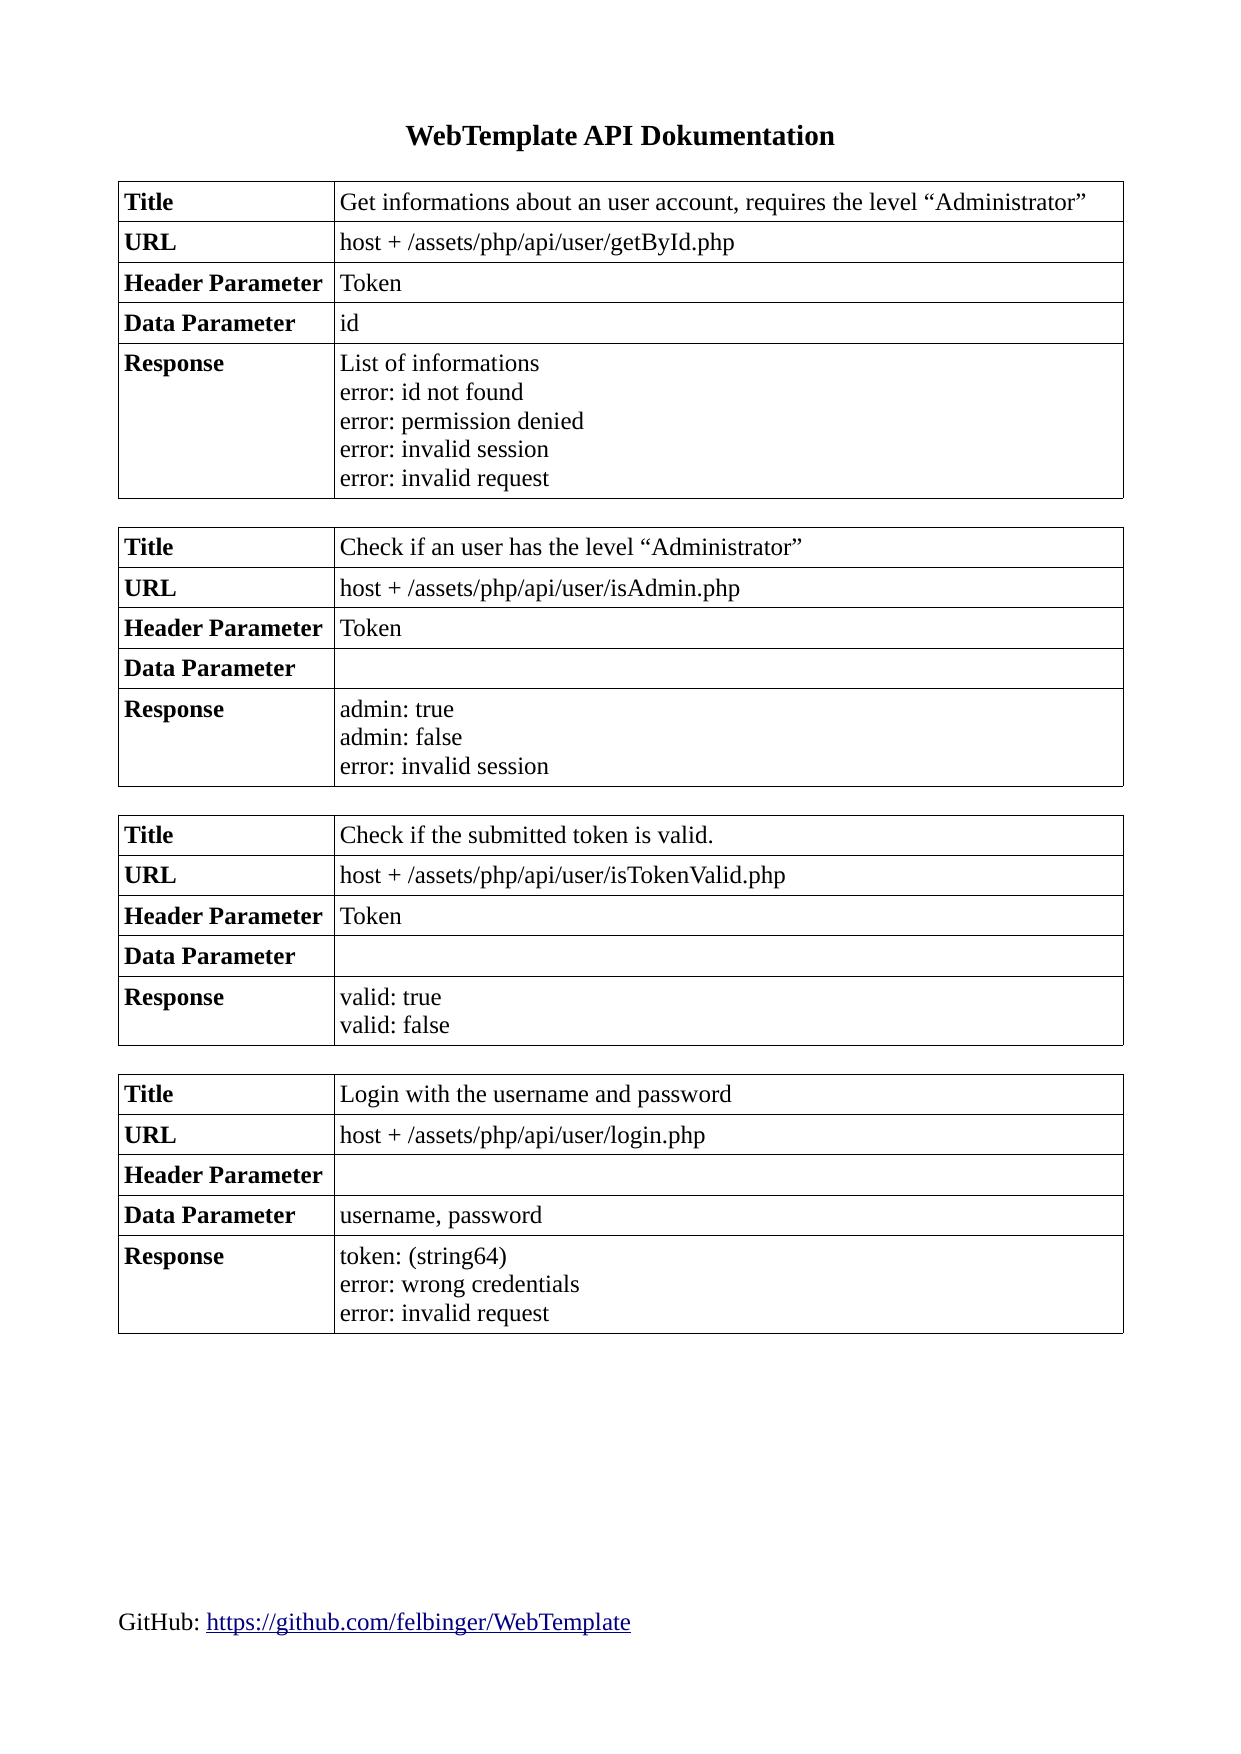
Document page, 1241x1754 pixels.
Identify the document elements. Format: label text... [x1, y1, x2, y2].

table_cell Header Parameter [119, 263, 334, 302]
table_cell Header Parameter [119, 608, 334, 647]
table_cell Response [119, 689, 334, 786]
table_cell List of informations error: id not found error: permission denied error: invalid session error: invalid request [335, 344, 1123, 498]
table_cell URL [119, 1115, 334, 1154]
table_cell [335, 649, 1123, 688]
table_header Check if the submitted token is valid. [335, 816, 1123, 855]
table_cell Data Parameter [119, 649, 334, 688]
table_cell URL [119, 222, 334, 262]
table_cell Response [119, 344, 334, 498]
table_cell Token [335, 896, 1123, 935]
table_cell Header Parameter [119, 896, 334, 935]
table_header Get informations about an user account, requires the level “Administrator” [335, 182, 1123, 221]
table_cell host + /assets/php/api/user/login.php [335, 1115, 1123, 1154]
table_header Login with the username and password [335, 1075, 1123, 1114]
table_cell username, password [335, 1196, 1123, 1235]
table_cell token: (string64) error: wrong credentials error: invalid request [335, 1236, 1123, 1333]
table_cell host + /assets/php/api/user/isTokenValid.php [335, 856, 1123, 895]
table_header Title [119, 1075, 334, 1114]
table_cell Response [119, 1236, 334, 1333]
table_cell Token [335, 263, 1123, 302]
table_cell URL [119, 568, 334, 607]
table_cell [335, 936, 1123, 976]
table_cell host + /assets/php/api/user/isAdmin.php [335, 568, 1123, 607]
table_header Title [119, 182, 334, 221]
table_cell Header Parameter [119, 1155, 334, 1194]
table_cell id [335, 303, 1123, 342]
table_cell valid: true valid: false [335, 977, 1123, 1045]
table_header Check if an user has the level “Administrator” [335, 528, 1123, 567]
table_cell URL [119, 856, 334, 895]
table_cell Data Parameter [119, 936, 334, 976]
table_cell Token [335, 608, 1123, 647]
table_cell Response [119, 977, 334, 1045]
table_cell [335, 1155, 1123, 1194]
table_cell admin: true admin: false error: invalid session [335, 689, 1123, 786]
table_cell host + /assets/php/api/user/getById.php [335, 222, 1123, 262]
table_header Title [119, 816, 334, 855]
table_cell Data Parameter [119, 303, 334, 342]
table_header Title [119, 528, 334, 567]
table_cell Data Parameter [119, 1196, 334, 1235]
